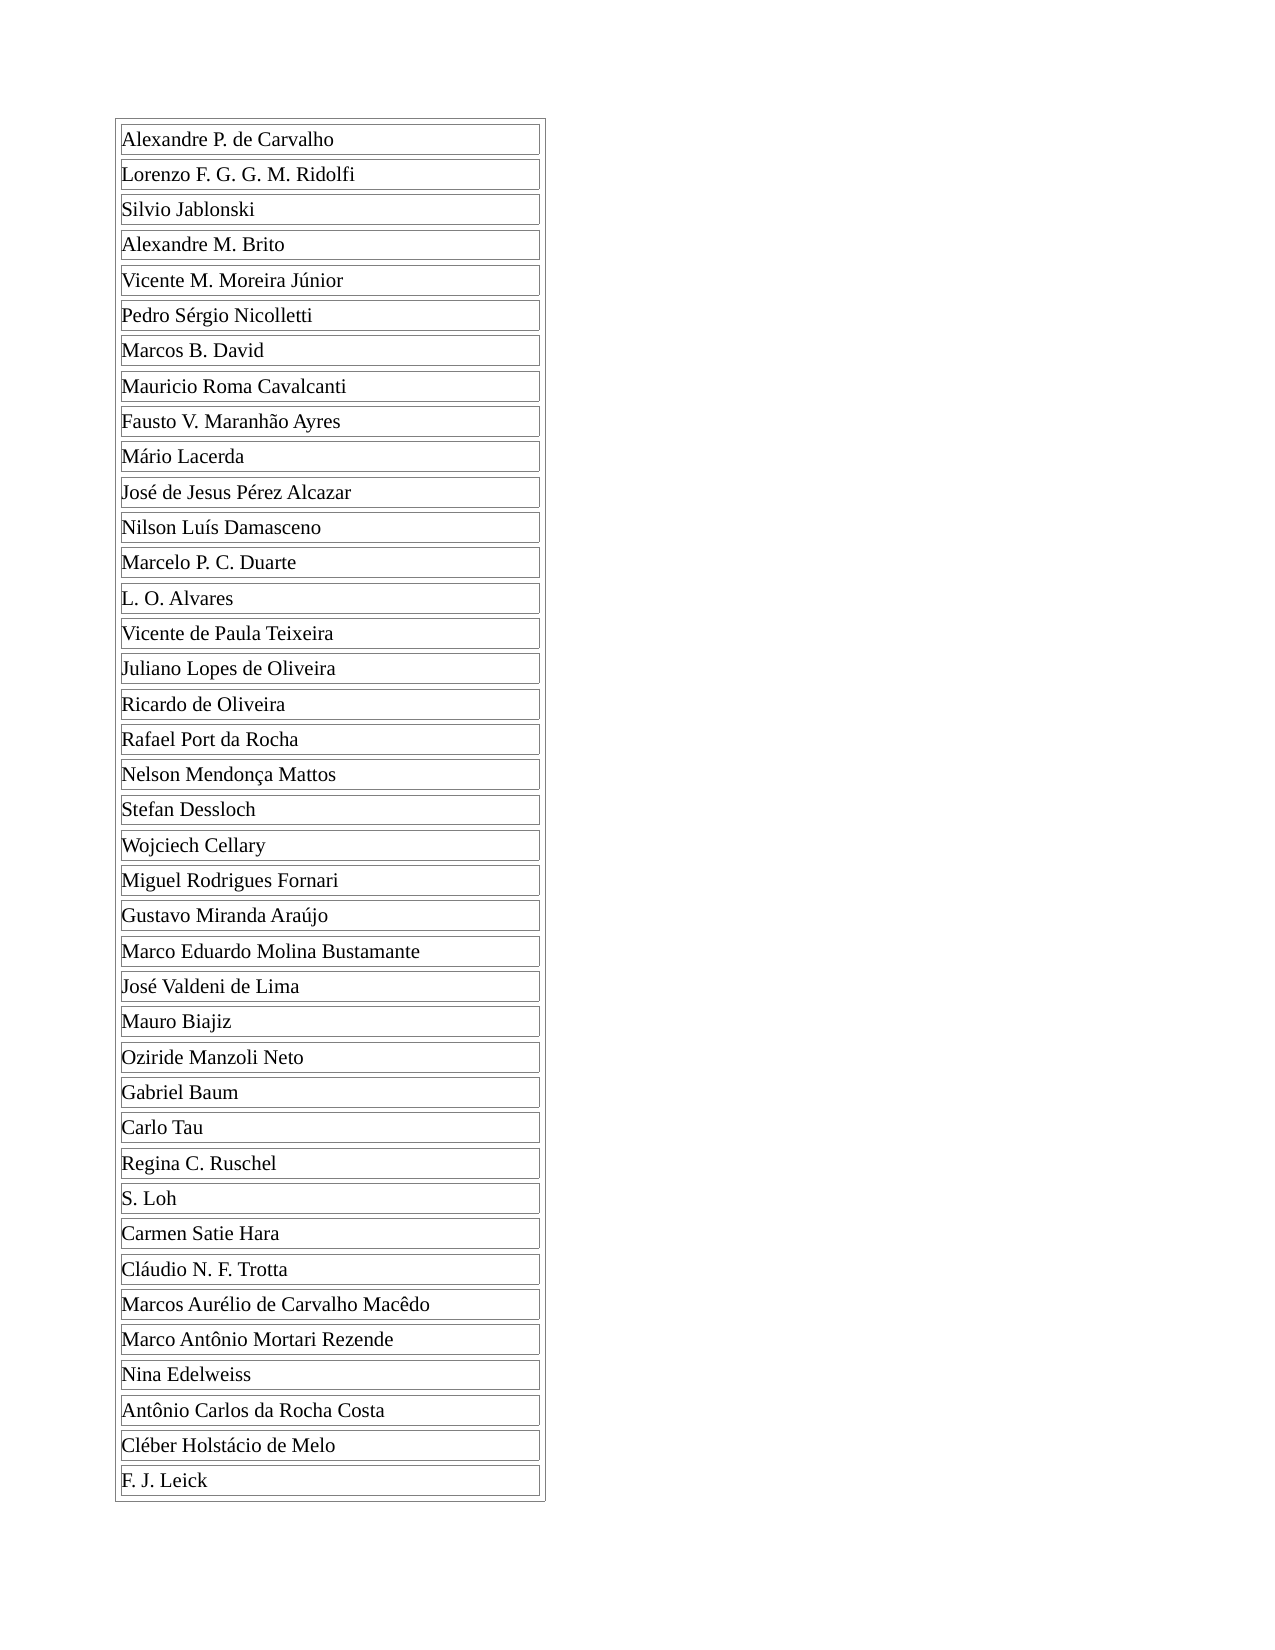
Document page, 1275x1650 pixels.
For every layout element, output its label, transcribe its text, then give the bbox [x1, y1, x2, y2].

table_cell Marcos B. David [118, 330, 542, 365]
table_cell Gustavo Miranda Araújo [118, 895, 542, 930]
table_cell Gabriel Baum [118, 1072, 542, 1107]
table_cell Nina Edelweiss [118, 1354, 542, 1389]
table_cell F. J. Leick [118, 1460, 542, 1495]
table_cell Ricardo de Oliveira [118, 683, 542, 718]
table_cell Alexandre M. Brito [118, 224, 542, 259]
table_cell Mário Lacerda [118, 436, 542, 471]
table_cell Lorenzo F. G. G. M. Ridolfi [118, 154, 542, 189]
table_cell S. Loh [118, 1178, 542, 1213]
table_cell Rafael Port da Rocha [118, 719, 542, 754]
table_cell Nilson Luís Damasceno [118, 507, 542, 542]
table_cell Marco Antônio Mortari Rezende [118, 1319, 542, 1354]
table_cell Juliano Lopes de Oliveira [118, 648, 542, 683]
table_cell Silvio Jablonski [118, 189, 542, 224]
table_cell Vicente M. Moreira Júnior [118, 259, 542, 295]
table_cell Oziride Manzoli Neto [118, 1036, 542, 1072]
table_cell Nelson Mendonça Mattos [118, 754, 542, 789]
table_cell Pedro Sérgio Nicolletti [118, 295, 542, 330]
table_cell Marco Eduardo Molina Bustamante [118, 930, 542, 966]
table_cell José de Jesus Pérez Alcazar [118, 471, 542, 507]
table_cell Wojciech Cellary [118, 824, 542, 860]
table_cell Mauricio Roma Cavalcanti [118, 365, 542, 401]
table_cell L. O. Alvares [118, 577, 542, 612]
table_cell Alexandre P. de Carvalho [118, 119, 542, 153]
table_cell Cléber Holstácio de Melo [118, 1425, 542, 1460]
table_cell Vicente de Paula Teixeira [118, 613, 542, 648]
table_cell Mauro Biajiz [118, 1001, 542, 1036]
table_cell Marcelo P. C. Duarte [118, 542, 542, 577]
table_cell Marcos Aurélio de Carvalho Macêdo [118, 1284, 542, 1319]
table_cell Carmen Satie Hara [118, 1213, 542, 1248]
table_cell Antônio Carlos da Rocha Costa [118, 1389, 542, 1425]
table_cell Miguel Rodrigues Fornari [118, 860, 542, 895]
table_cell Cláudio N. F. Trotta [118, 1248, 542, 1283]
table_cell Stefan Dessloch [118, 789, 542, 824]
table_cell Regina C. Ruschel [118, 1142, 542, 1177]
table_cell José Valdeni de Lima [118, 966, 542, 1001]
table_cell Fausto V. Maranhão Ayres [118, 401, 542, 436]
table_cell Carlo Tau [118, 1107, 542, 1142]
